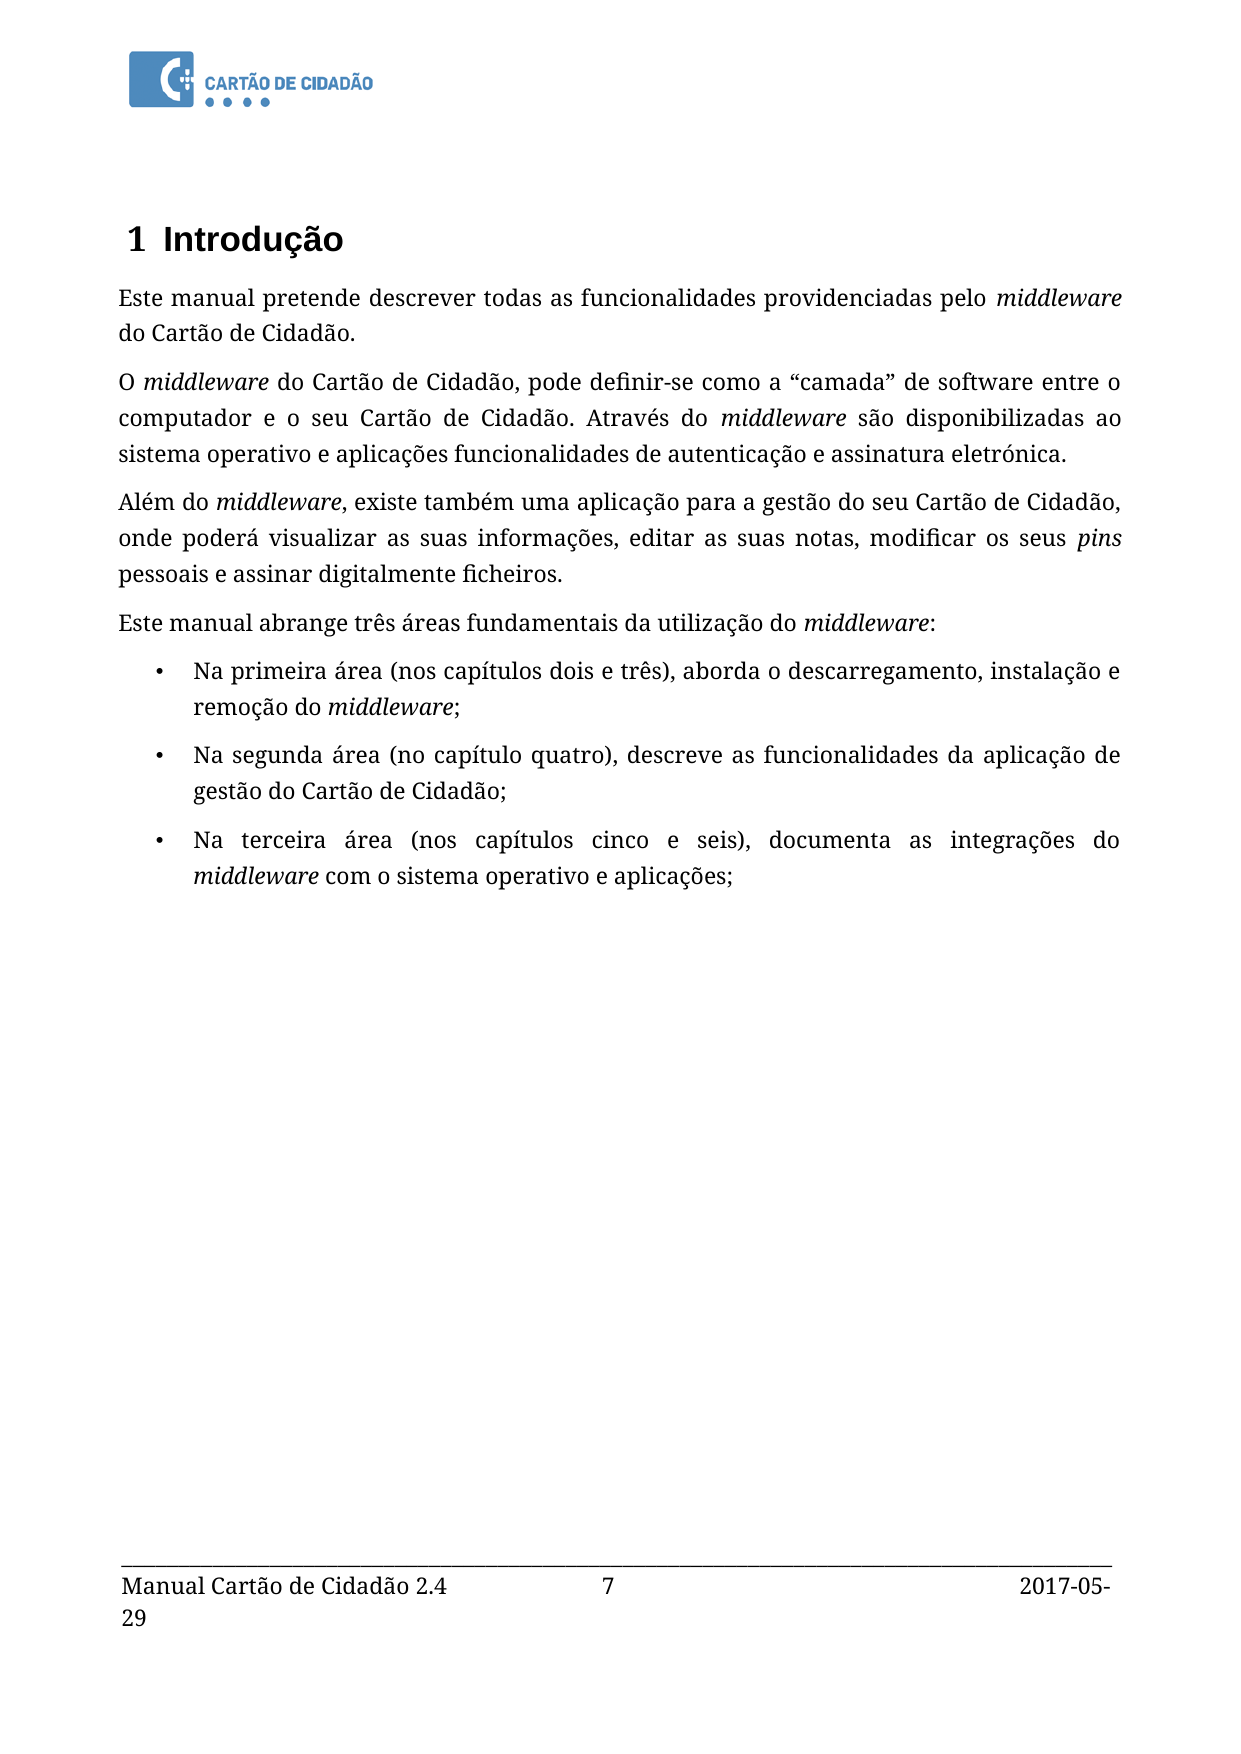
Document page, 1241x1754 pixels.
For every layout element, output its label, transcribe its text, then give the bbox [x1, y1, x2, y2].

picture [127, 45, 420, 115]
list Na segunda área (no capítulo quatro), descreve as funcionalidades da aplicação de gestão do Cartão de Cidadão; [156, 739, 1122, 806]
text Este manual pretende descrever todas as funcionalidades providenciadas pelo middleware do Cartão de Cidadão. [118, 281, 1122, 349]
list Na terceira área (nos capítulos cinco e seis), documenta as integrações do middleware com o sistema operativo e aplicações; [156, 824, 1122, 891]
text O middleware do Cartão de Cidadão, pode definir-se como a “camada” de software entre o computador e o seu Cartão de Cidadão. Através do middleware são disponibilizadas ao sistema operativo e aplicações funcionalidades de autenticação e assinatura eletrónica. [118, 366, 1122, 469]
list Na primeira área (nos capítulos dois e três), aborda o descarregamento, instalação e remoção do middleware; [156, 655, 1122, 722]
subtitle Introdução [118, 215, 1122, 262]
text Além do middleware, existe também uma aplicação para a gestão do seu Cartão de Cidadão, onde poderá visualizar as suas informações, editar as suas notas, modificar os seus pins pessoais e assinar digitalmente ficheiros. [118, 486, 1122, 589]
text Este manual abrange três áreas fundamentais da utilização do middleware: [118, 606, 1122, 638]
